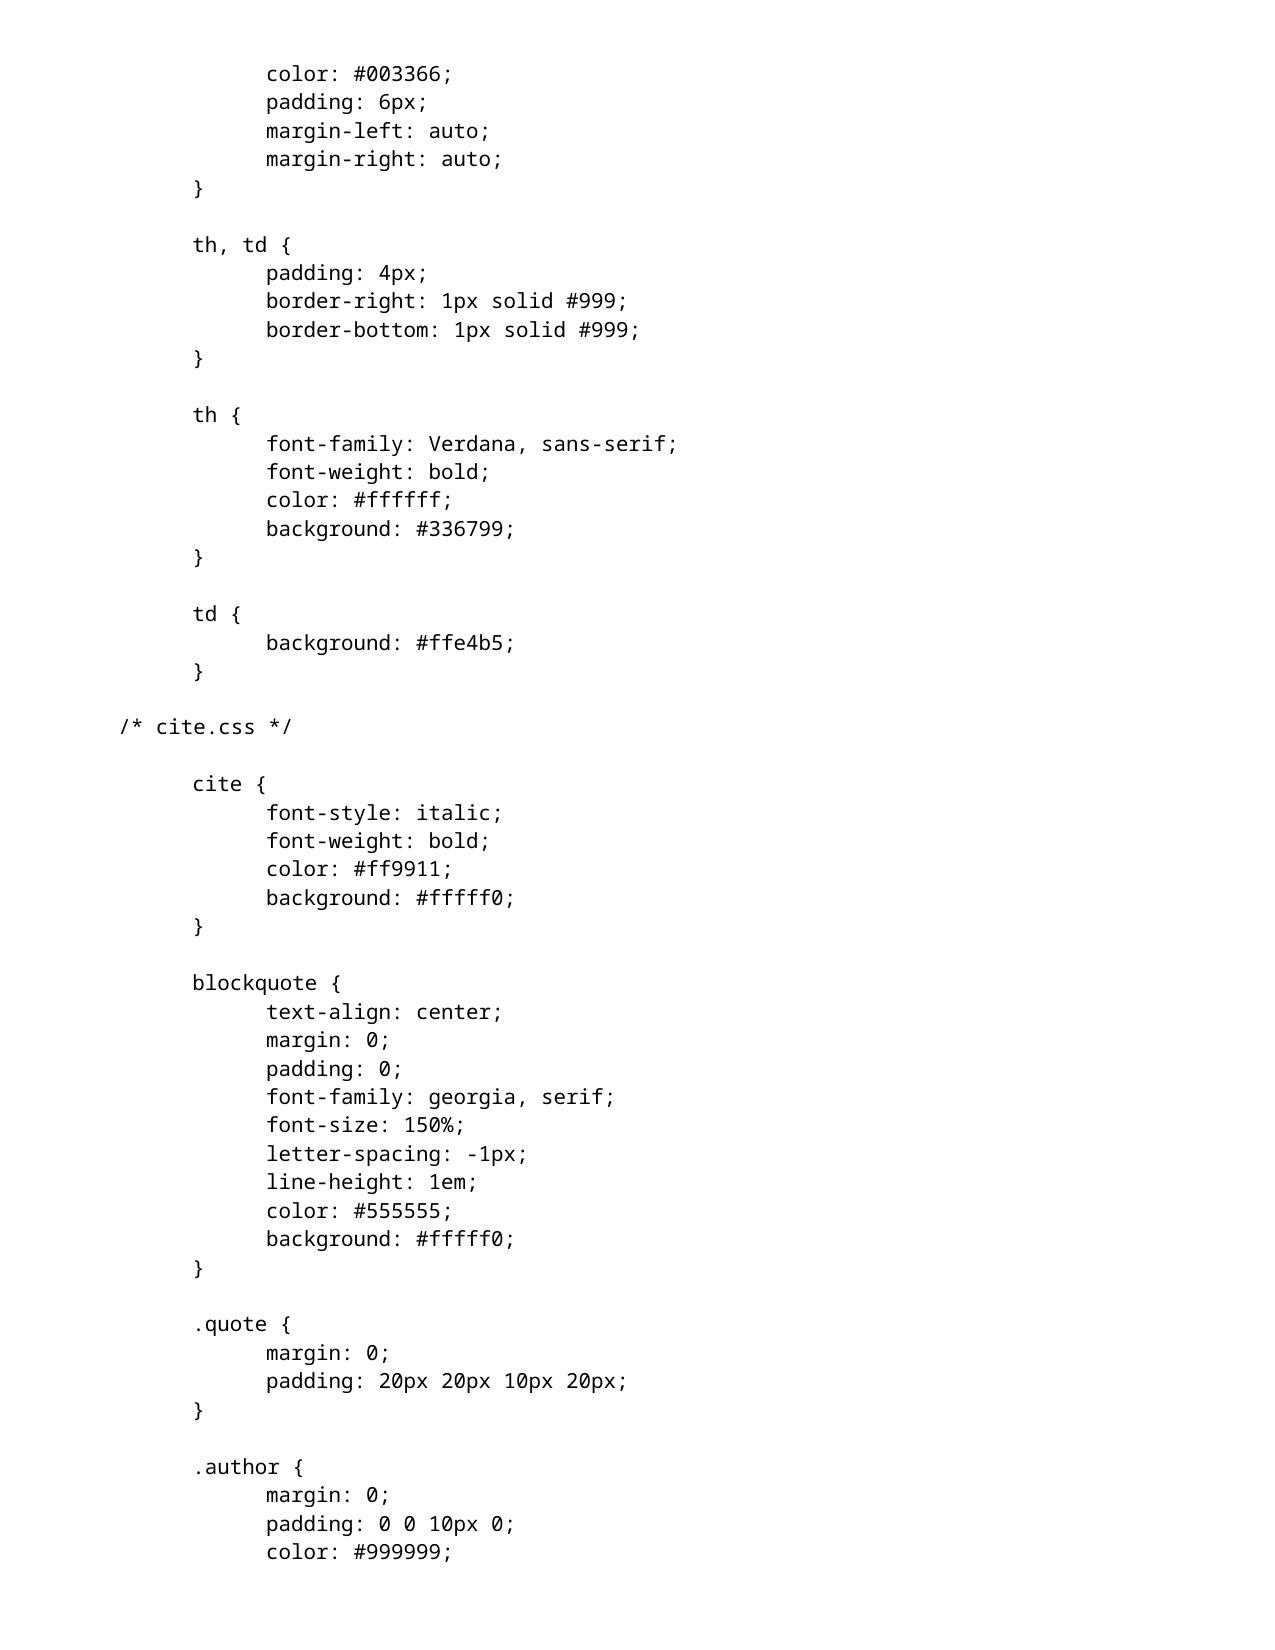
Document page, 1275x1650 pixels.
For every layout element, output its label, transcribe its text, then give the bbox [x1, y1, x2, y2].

text } [118, 343, 1216, 372]
text } [118, 911, 1216, 940]
text padding: 6px; [118, 87, 1216, 116]
text th { [118, 400, 1216, 429]
text margin: 0; [118, 1480, 1216, 1509]
text padding: 0 0 10px 0; [118, 1509, 1216, 1537]
text margin: 0; [118, 1338, 1216, 1366]
text color: #003366; [118, 59, 1216, 87]
text padding: 20px 20px 10px 20px; [118, 1366, 1216, 1395]
text letter-spacing: -1px; [118, 1139, 1216, 1167]
text /* cite.css */ [118, 712, 1216, 741]
text color: #999999; [118, 1537, 1216, 1566]
text cite { [118, 769, 1216, 798]
text text-align: center; [118, 997, 1216, 1025]
text } [118, 656, 1216, 685]
text margin-right: auto; [118, 144, 1216, 173]
text font-weight: bold; [118, 826, 1216, 854]
text padding: 4px; [118, 258, 1216, 287]
text line-height: 1em; [118, 1167, 1216, 1196]
text background: #fffff0; [118, 1224, 1216, 1253]
text color: #ffffff; [118, 486, 1216, 514]
text font-style: italic; [118, 798, 1216, 826]
text color: #ff9911; [118, 854, 1216, 883]
text .quote { [118, 1309, 1216, 1338]
text margin: 0; [118, 1025, 1216, 1054]
text th, td { [118, 230, 1216, 258]
text font-size: 150%; [118, 1111, 1216, 1139]
text td { [118, 599, 1216, 628]
text } [118, 1253, 1216, 1281]
text color: #555555; [118, 1196, 1216, 1224]
text background: #fffff0; [118, 883, 1216, 911]
text border-right: 1px solid #999; [118, 287, 1216, 315]
text } [118, 1395, 1216, 1423]
text .author { [118, 1452, 1216, 1480]
text font-weight: bold; [118, 457, 1216, 486]
text } [118, 173, 1216, 201]
text margin-left: auto; [118, 116, 1216, 144]
text background: #336799; [118, 514, 1216, 542]
text padding: 0; [118, 1054, 1216, 1082]
text border-bottom: 1px solid #999; [118, 315, 1216, 343]
text background: #ffe4b5; [118, 628, 1216, 656]
text font-family: georgia, serif; [118, 1082, 1216, 1111]
text blockquote { [118, 968, 1216, 997]
text font-family: Verdana, sans-serif; [118, 429, 1216, 457]
text } [118, 542, 1216, 571]
